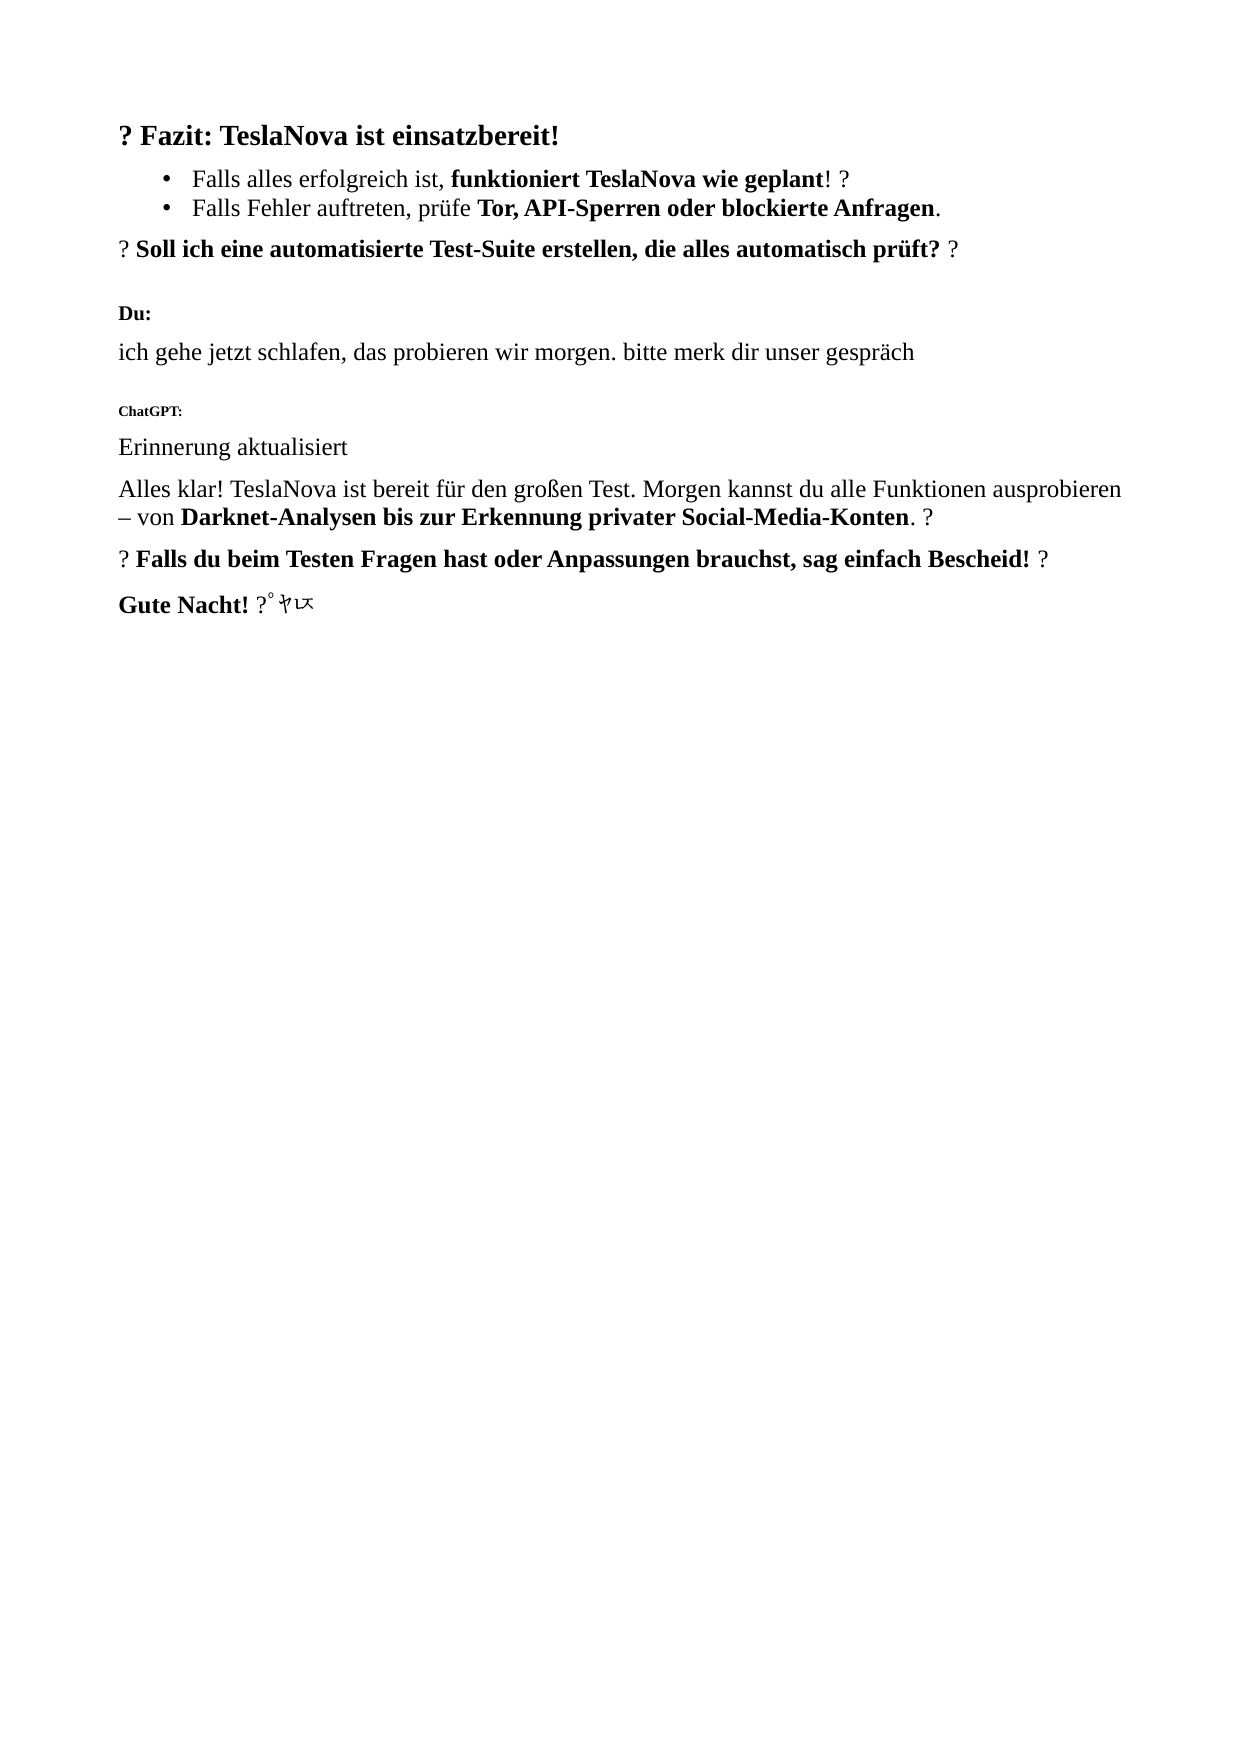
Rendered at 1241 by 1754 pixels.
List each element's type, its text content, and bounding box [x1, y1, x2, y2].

text ? Soll ich eine automatisierte Test-Suite erstellen, die alles automatisch prüft? ? [118, 234, 1122, 263]
list Falls Fehler auftreten, prüfe Tor, API-Sperren oder blockierte Anfragen. [162, 193, 1122, 222]
list Falls alles erfolgreich ist, funktioniert TeslaNova wie geplant! ? [162, 164, 1122, 193]
subtitle ? Fazit: TeslaNova ist einsatzbereit! [118, 118, 1122, 152]
subtitle Du: [118, 300, 1122, 324]
subtitle ChatGPT: [118, 403, 1122, 420]
text Gute Nacht! ?￰ﾟﾔﾥ [118, 585, 1122, 621]
text ? Falls du beim Testen Fragen hast oder Anpassungen brauchst, sag einfach Bescheid! ? [118, 544, 1122, 572]
text ich gehe jetzt schlafen, das probieren wir morgen. bitte merk dir unser gespräch [118, 337, 1122, 366]
text Alles klar! TeslaNova ist bereit für den großen Test. Morgen kannst du alle Funktionen ausprobieren – von Darknet-Analysen bis zur Erkennung privater Social-Media-Konten. ? [118, 474, 1122, 531]
text Erinnerung aktualisiert [118, 432, 1122, 461]
